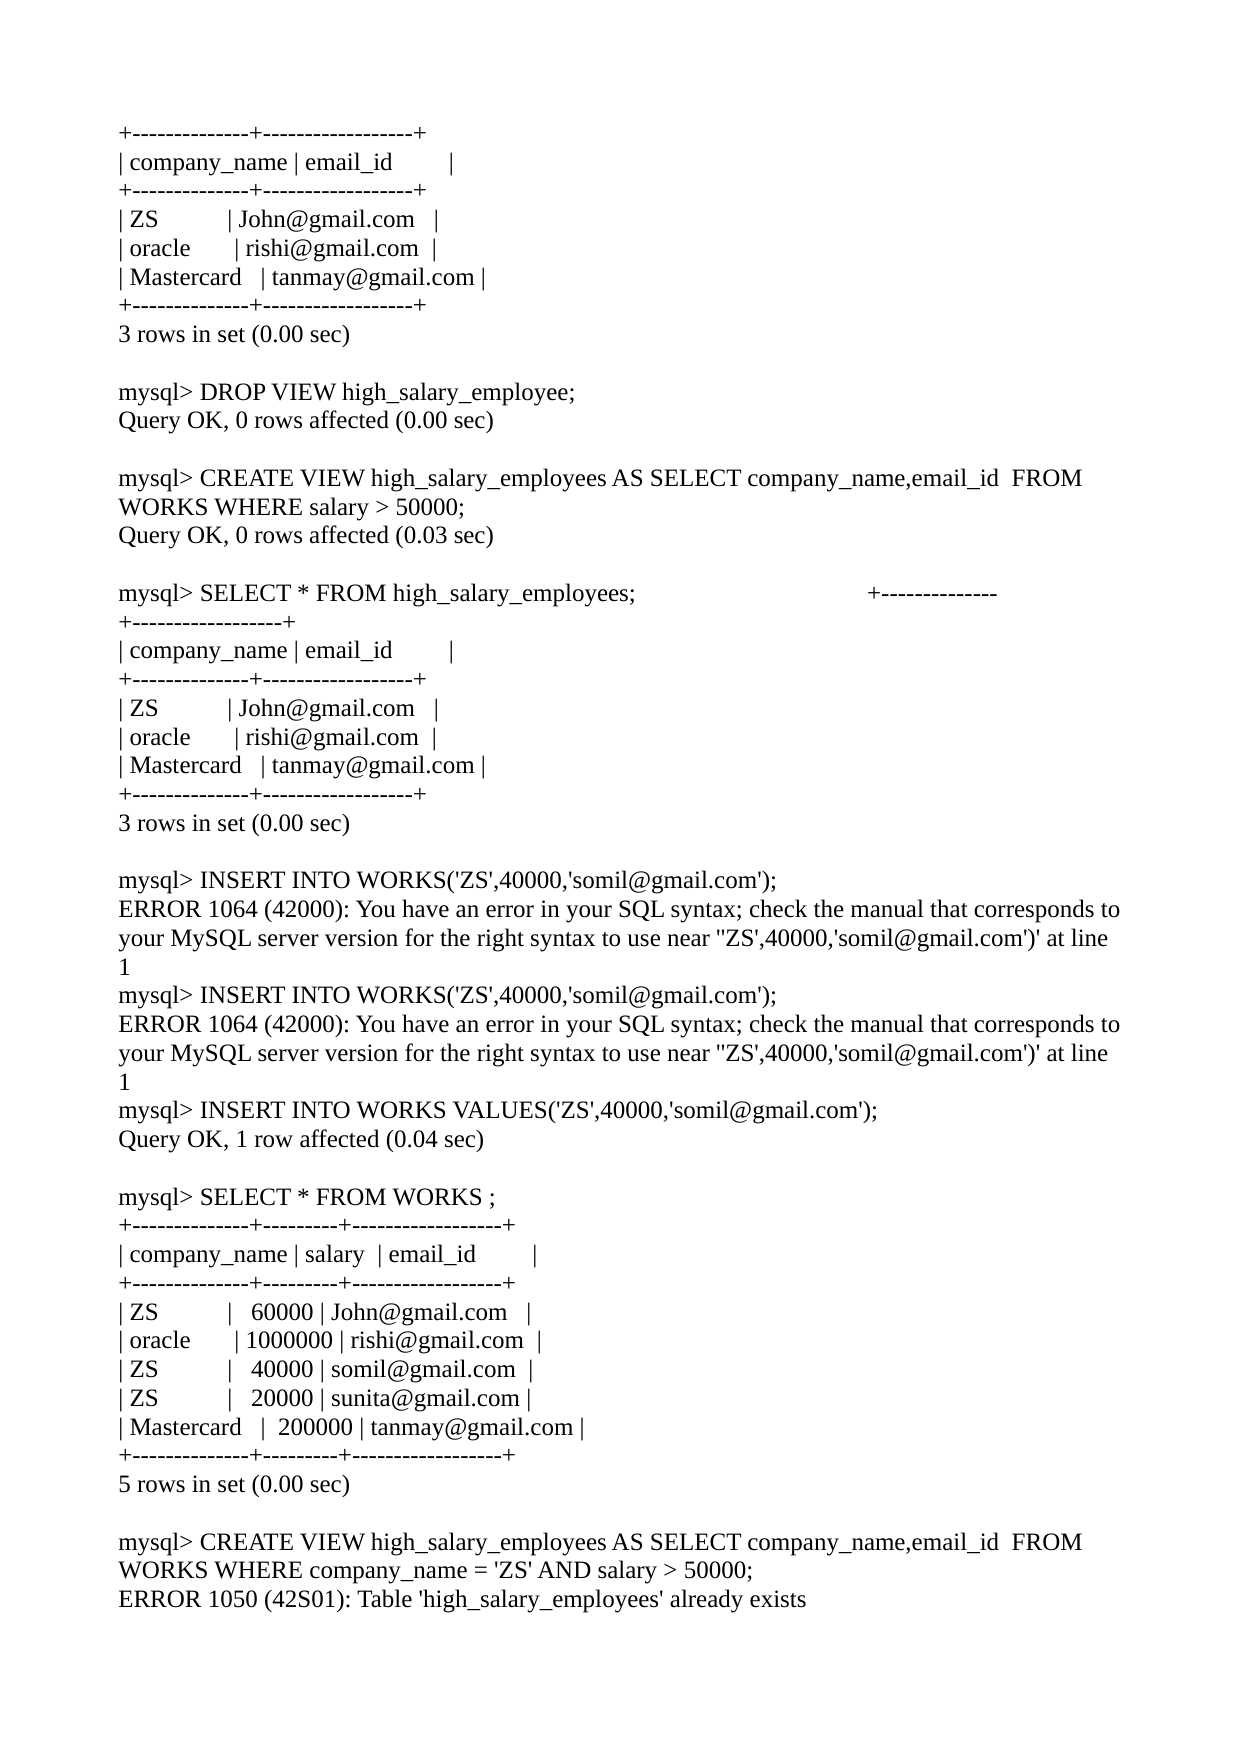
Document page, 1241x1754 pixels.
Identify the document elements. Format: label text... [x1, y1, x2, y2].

text | oracle | rishi@gmail.com | [118, 722, 1122, 751]
text 5 rows in set (0.00 sec) [118, 1469, 1122, 1498]
text mysql> INSERT INTO WORKS('ZS',40000,'somil@gmail.com'); [118, 866, 1122, 894]
text mysql> CREATE VIEW high_salary_employees AS SELECT company_name,email_id FROM WORKS WHERE salary > 50000; [118, 463, 1122, 521]
text ERROR 1064 (42000): You have an error in your SQL syntax; check the manual that corresponds to your MySQL server version for the right syntax to use near ''ZS',40000,'somil@gmail.com')' at line 1 [118, 894, 1122, 981]
text | Mastercard | 200000 | tanmay@gmail.com | [118, 1412, 1122, 1441]
text 3 rows in set (0.00 sec) [118, 808, 1122, 837]
text +--------------+------------------+ [118, 779, 1122, 808]
text +--------------+------------------+ [118, 291, 1122, 319]
text ERROR 1050 (42S01): Table 'high_salary_employees' already exists [118, 1584, 1122, 1613]
text 3 rows in set (0.00 sec) [118, 319, 1122, 348]
text +--------------+---------+------------------+ [118, 1441, 1122, 1469]
text | oracle | 1000000 | rishi@gmail.com | [118, 1326, 1122, 1354]
text +--------------+------------------+ [118, 118, 1122, 147]
text +--------------+---------+------------------+ [118, 1211, 1122, 1239]
text Query OK, 0 rows affected (0.00 sec) [118, 406, 1122, 434]
text ERROR 1064 (42000): You have an error in your SQL syntax; check the manual that corresponds to your MySQL server version for the right syntax to use near ''ZS',40000,'somil@gmail.com')' at line 1 [118, 1009, 1122, 1096]
text | ZS | 60000 | John@gmail.com | [118, 1297, 1122, 1326]
text +--------------+---------+------------------+ [118, 1268, 1122, 1297]
text mysql> SELECT * FROM WORKS ; [118, 1182, 1122, 1211]
text mysql> DROP VIEW high_salary_employee; [118, 377, 1122, 406]
text | ZS | 20000 | sunita@gmail.com | [118, 1383, 1122, 1412]
text Query OK, 1 row affected (0.04 sec) [118, 1124, 1122, 1153]
text | ZS | John@gmail.com | [118, 204, 1122, 233]
text | company_name | salary | email_id | [118, 1239, 1122, 1268]
text mysql> INSERT INTO WORKS('ZS',40000,'somil@gmail.com'); [118, 981, 1122, 1009]
text mysql> SELECT * FROM high_salary_employees; +--------------+------------------+ [118, 578, 1122, 636]
text mysql> CREATE VIEW high_salary_employees AS SELECT company_name,email_id FROM WORKS WHERE company_name = 'ZS' AND salary > 50000; [118, 1527, 1122, 1584]
text | Mastercard | tanmay@gmail.com | [118, 751, 1122, 779]
text | company_name | email_id | [118, 147, 1122, 176]
text | ZS | 40000 | somil@gmail.com | [118, 1354, 1122, 1383]
text | oracle | rishi@gmail.com | [118, 233, 1122, 262]
text | ZS | John@gmail.com | [118, 693, 1122, 722]
text | Mastercard | tanmay@gmail.com | [118, 262, 1122, 291]
text Query OK, 0 rows affected (0.03 sec) [118, 521, 1122, 549]
text +--------------+------------------+ [118, 664, 1122, 693]
text | company_name | email_id | [118, 636, 1122, 664]
text +--------------+------------------+ [118, 176, 1122, 204]
text mysql> INSERT INTO WORKS VALUES('ZS',40000,'somil@gmail.com'); [118, 1096, 1122, 1124]
